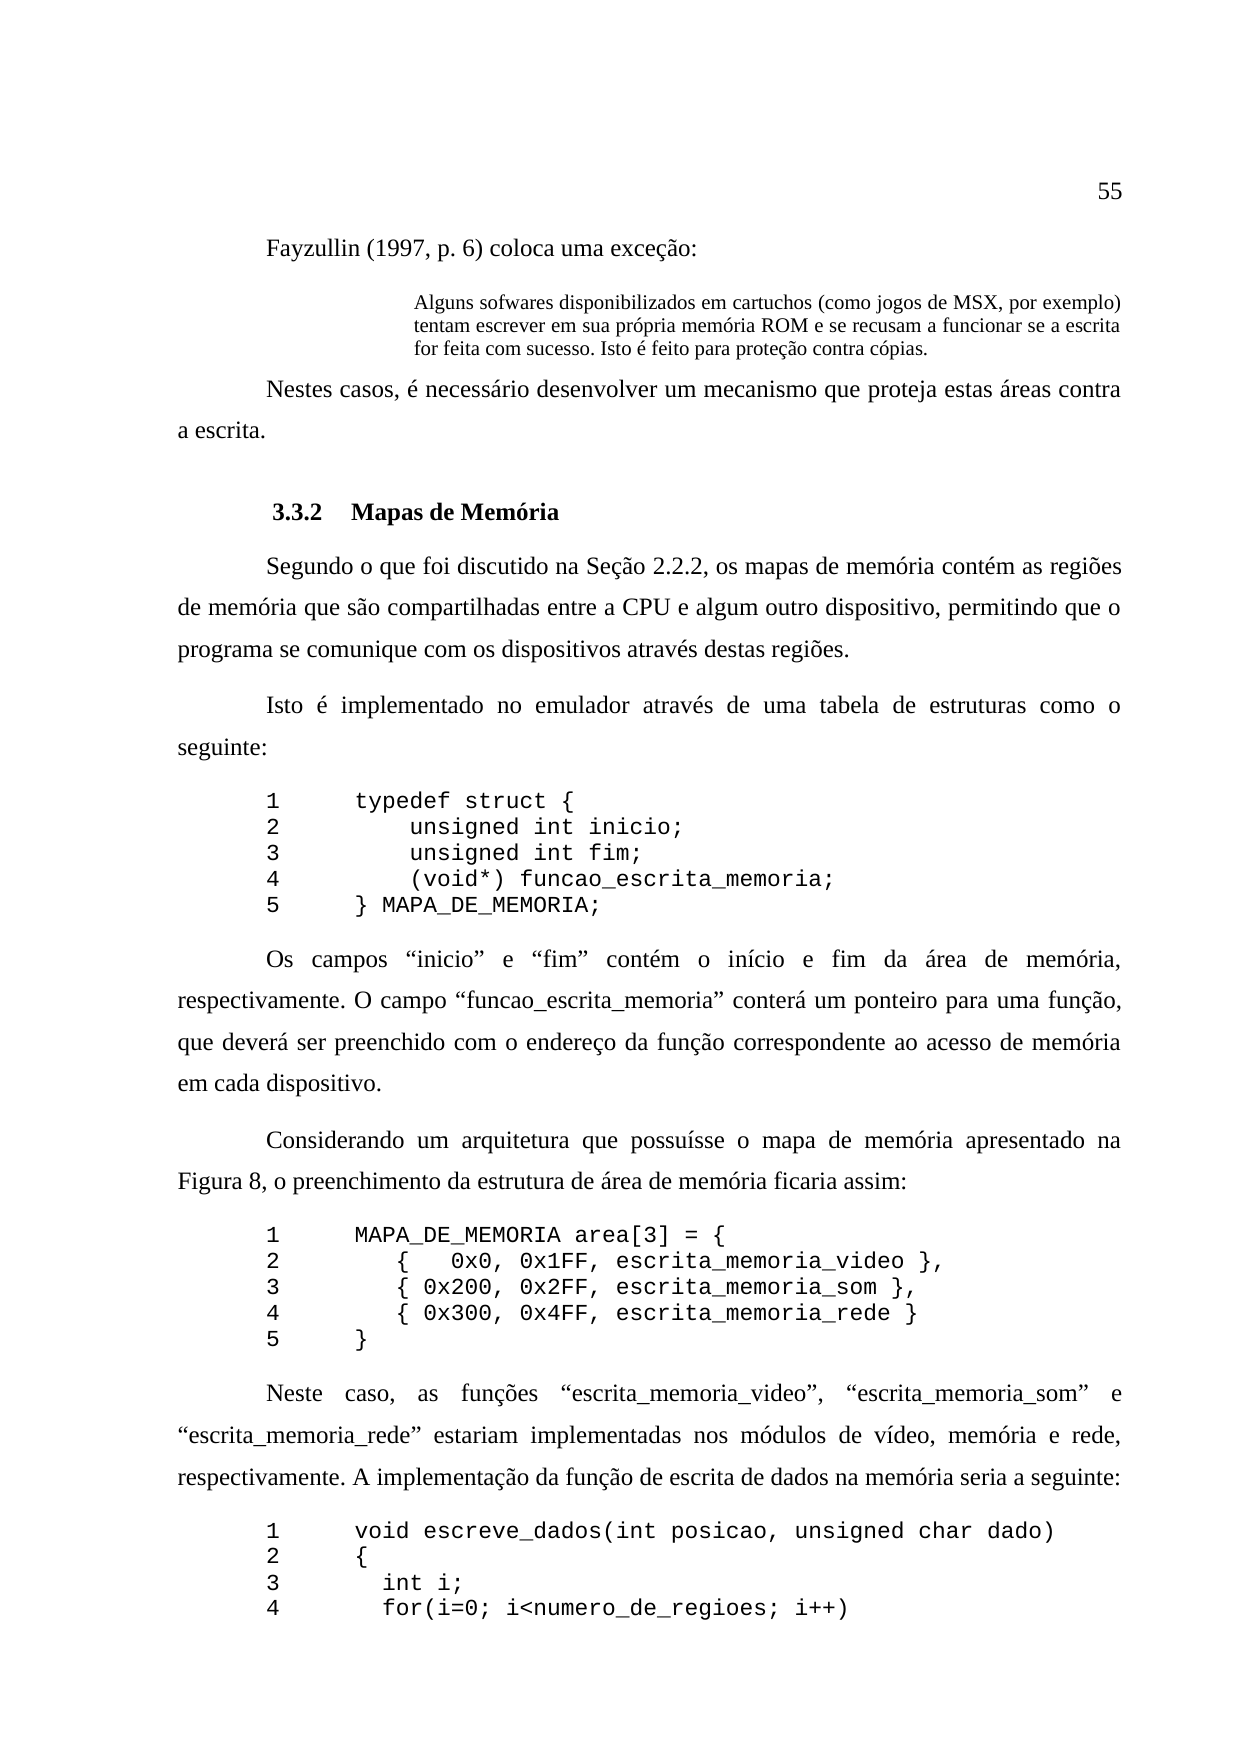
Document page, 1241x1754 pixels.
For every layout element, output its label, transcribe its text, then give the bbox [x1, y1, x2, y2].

text Isto é implementado no emulador através de uma tabela de estruturas como o seguinte: [177, 691, 1122, 761]
text Nestes casos, é necessário desenvolver um mecanismo que proteja estas áreas contra a escrita. [177, 375, 1122, 444]
text Considerando um arquitetura que possuísse o mapa de memória apresentado na Figura 8, o preenchimento da estrutura de área de memória ficaria assim: [177, 1126, 1122, 1195]
list for(i=0; i<numero_de_regioes; i++) [266, 1597, 1122, 1623]
list { 0x0, 0x1FF, escrita_memoria_video }, [266, 1250, 1122, 1276]
text Segundo o que foi discutido na Seção 2.2.2, os mapas de memória contém as regiões de memória que são compartilhadas entre a CPU e algum outro dispositivo, permitindo que o programa se comunique com os dispositivos através destas regiões. [177, 552, 1122, 663]
list unsigned int fim; [266, 841, 1122, 867]
list (void*) funcao_escrita_memoria; [266, 867, 1122, 893]
list { 0x200, 0x2FF, escrita_memoria_som }, [266, 1276, 1122, 1302]
list } [266, 1328, 1122, 1353]
text Neste caso, as funções “escrita_memoria_video”, “escrita_memoria_som” e “escrita_memoria_rede” estariam implementadas nos módulos de vídeo, memória e rede, respectivamente. A implementação da função de escrita de dados na memória seria a seguinte: [177, 1379, 1122, 1490]
list } MAPA_DE_MEMORIA; [266, 893, 1122, 919]
list typedef struct { [266, 789, 1122, 815]
list unsigned int inicio; [266, 815, 1122, 841]
list void escreve_dados(int posicao, unsigned char dado) [266, 1519, 1122, 1545]
list { 0x300, 0x4FF, escrita_memoria_rede } [266, 1302, 1122, 1328]
list MAPA_DE_MEMORIA area[3] = { [266, 1224, 1122, 1250]
text Os campos “inicio” e “fim” contém o início e fim da área de memória, respectivamente. O campo “funcao_escrita_memoria” conterá um ponteiro para uma função, que deverá ser preenchido com o endereço da função correspondente ao acesso de memória em cada dispositivo. [177, 945, 1122, 1097]
list int i; [266, 1571, 1122, 1597]
text Fayzullin (1997, p. 6) coloca uma exceção: [177, 234, 1122, 262]
text Alguns sofwares disponibilizados em cartuchos (como jogos de MSX, por exemplo) tentam escrever em sua própria memória ROM e se recusam a funcionar se a escrita for feita com sucesso. Isto é feito para proteção contra cópias. [413, 291, 1122, 360]
subtitle Mapas de Memória [177, 498, 1122, 526]
list { [266, 1545, 1122, 1571]
